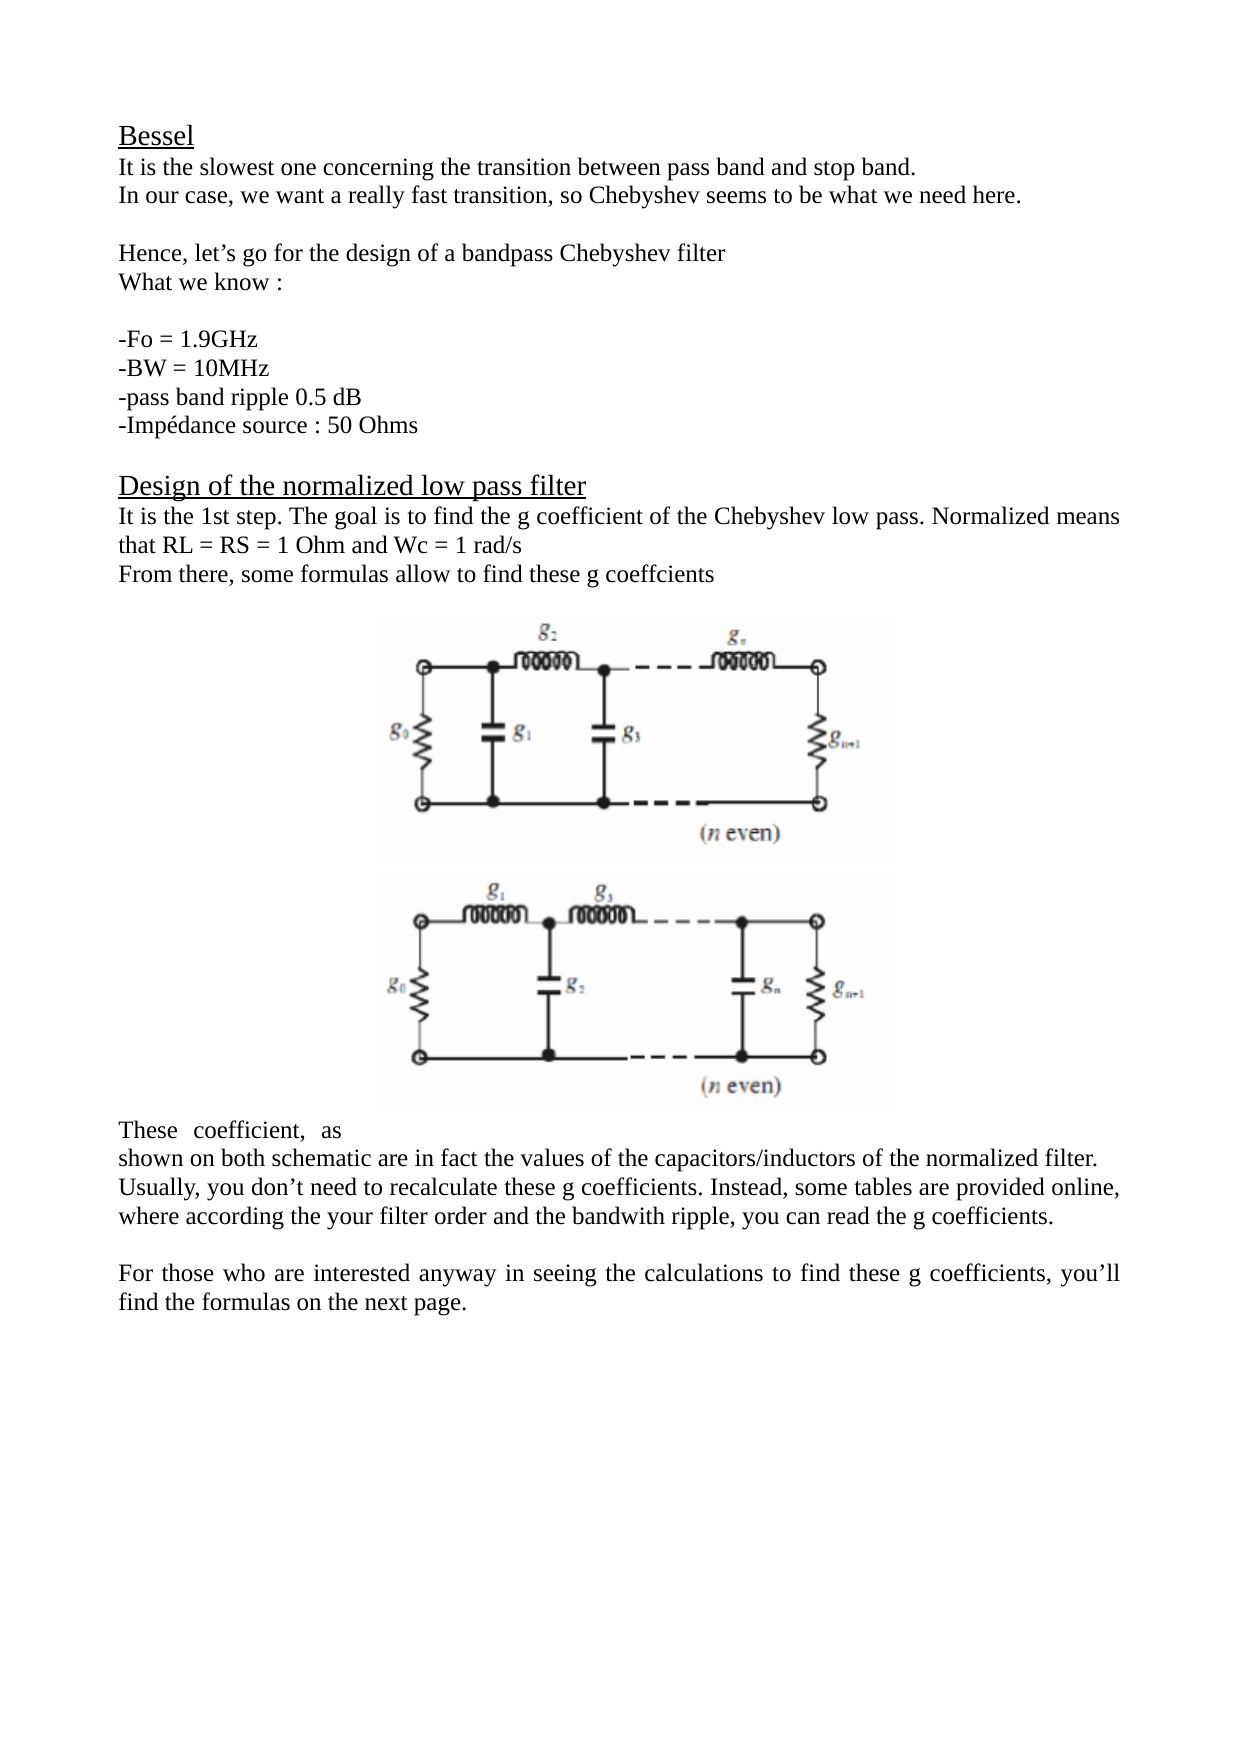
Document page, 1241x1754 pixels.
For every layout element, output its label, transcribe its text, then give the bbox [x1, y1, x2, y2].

text Design of the normalized low pass filter [118, 468, 1122, 501]
text For those who are interested anyway in seeing the calculations to find these g coefficients, you’ll find the formulas on the next page. [118, 1258, 1122, 1316]
text -Impédance source : 50 Ohms [118, 410, 1122, 439]
text Usually, you don’t need to recalculate these g coefficients. Instead, some tables are provided online, where according the your filter order and the bandwith ripple, you can read the g coefficients. [118, 1172, 1122, 1230]
text What we know : [118, 267, 1122, 295]
text It is the slowest one concerning the transition between pass band and stop band. [118, 152, 1122, 180]
text It is the 1st step. The goal is to find the g coefficient of the Chebyshev low pass. Normalized means that RL = RS = 1 Ohm and Wc = 1 rad/s [118, 501, 1122, 559]
text These coefficient, as shown on both schematic are in fact the values of the capacitors/inductors of the normalized filter. [118, 1115, 1122, 1172]
text -pass band ripple 0.5 dB [118, 382, 1122, 410]
text Hence, let’s go for the design of a bandpass Chebyshev filter [118, 238, 1122, 267]
text -BW = 10MHz [118, 353, 1122, 382]
text Bessel [118, 118, 1122, 152]
text -Fo = 1.9GHz [118, 324, 1122, 353]
text From there, some formulas allow to find these g coeffcients [118, 559, 1122, 588]
text In our case, we want a really fast transition, so Chebyshev seems to be what we need here. [118, 180, 1122, 209]
picture [342, 616, 899, 1117]
